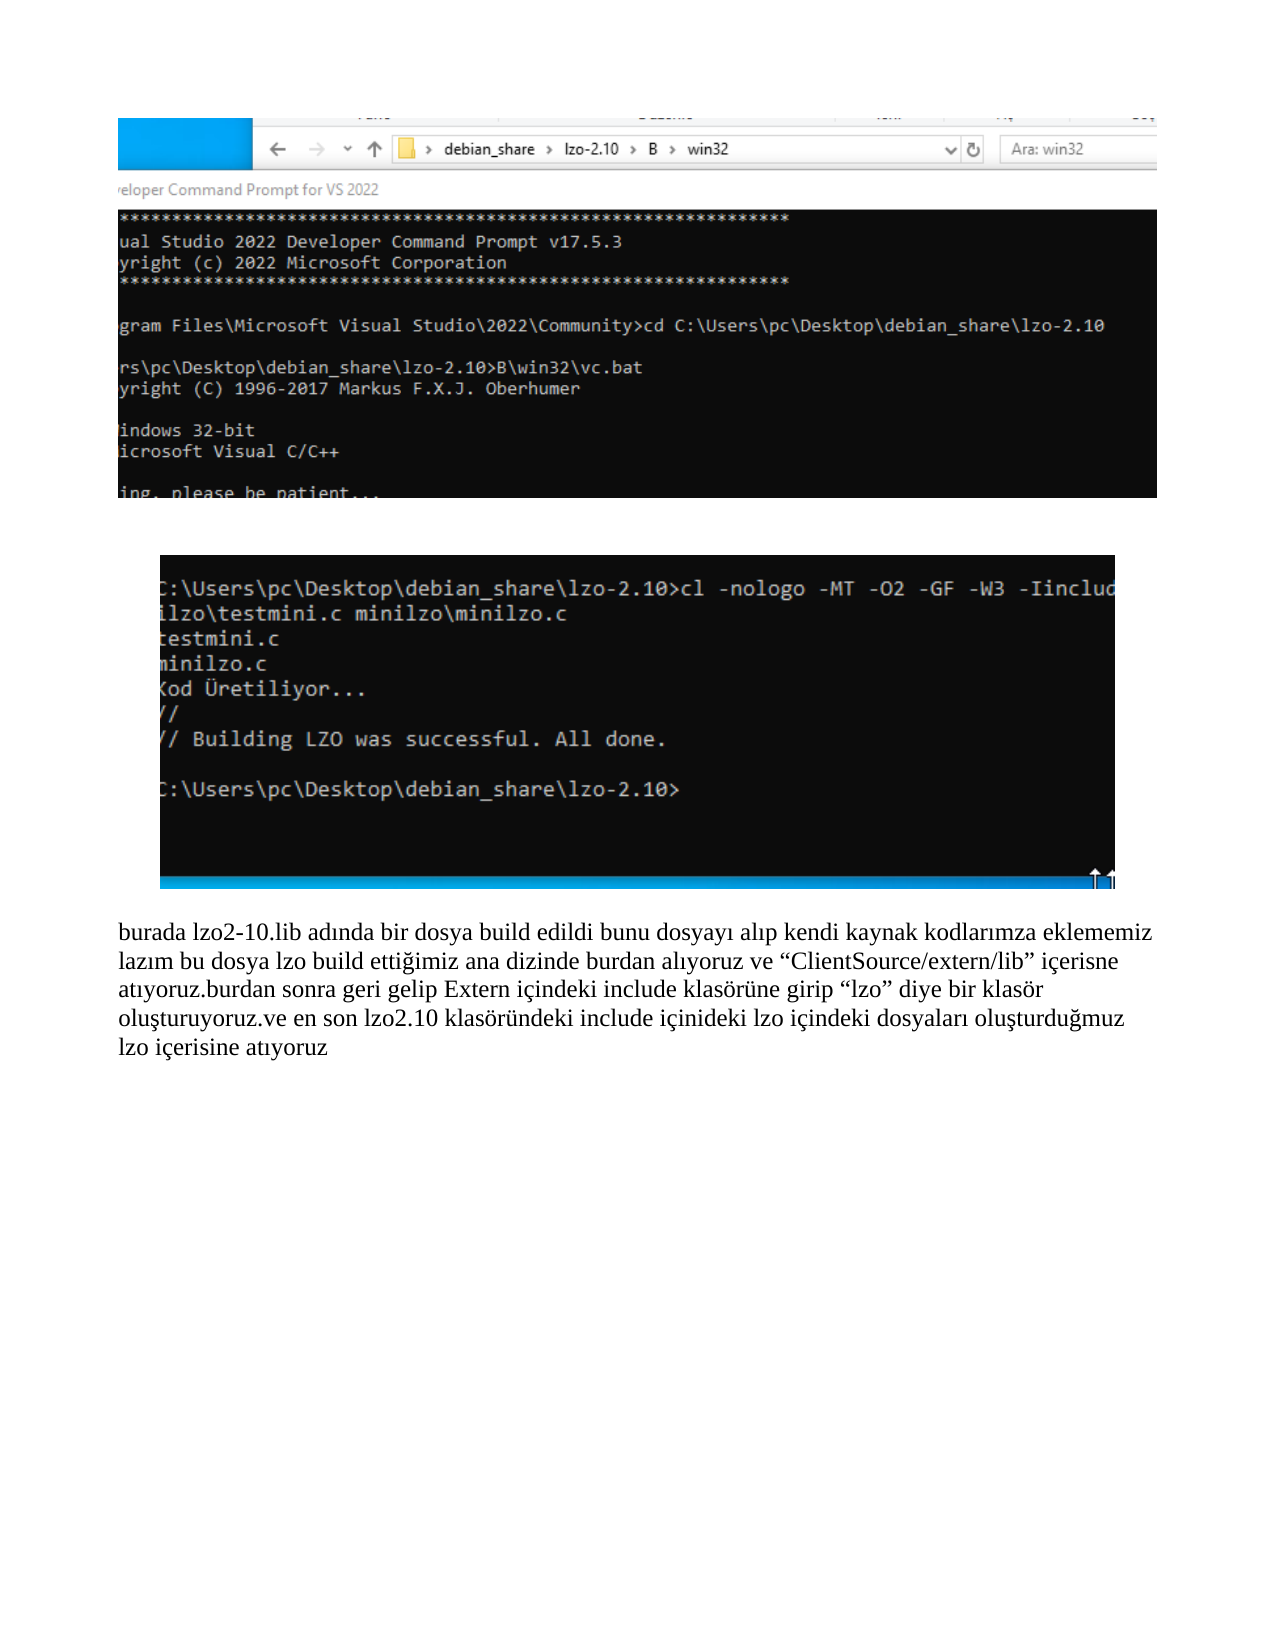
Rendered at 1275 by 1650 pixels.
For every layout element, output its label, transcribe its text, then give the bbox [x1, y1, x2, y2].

picture [160, 555, 1115, 889]
text burada lzo2-10.lib adında bir dosya build edildi bunu dosyayı alıp kendi kaynak kodlarımza eklememiz lazım bu dosya lzo build ettiğimiz ana dizinde burdan alıyoruz ve “ClientSource/extern/lib” içerisne atıyoruz.burdan sonra geri gelip Extern içindeki include klasörüne girip “lzo” diye bir klasör oluşturuyoruz.ve en son lzo2.10 klasöründeki include içinideki lzo içindeki dosyaları oluşturduğmuz lzo içerisine atıyoruz [118, 917, 1157, 1061]
picture [118, 118, 1157, 498]
